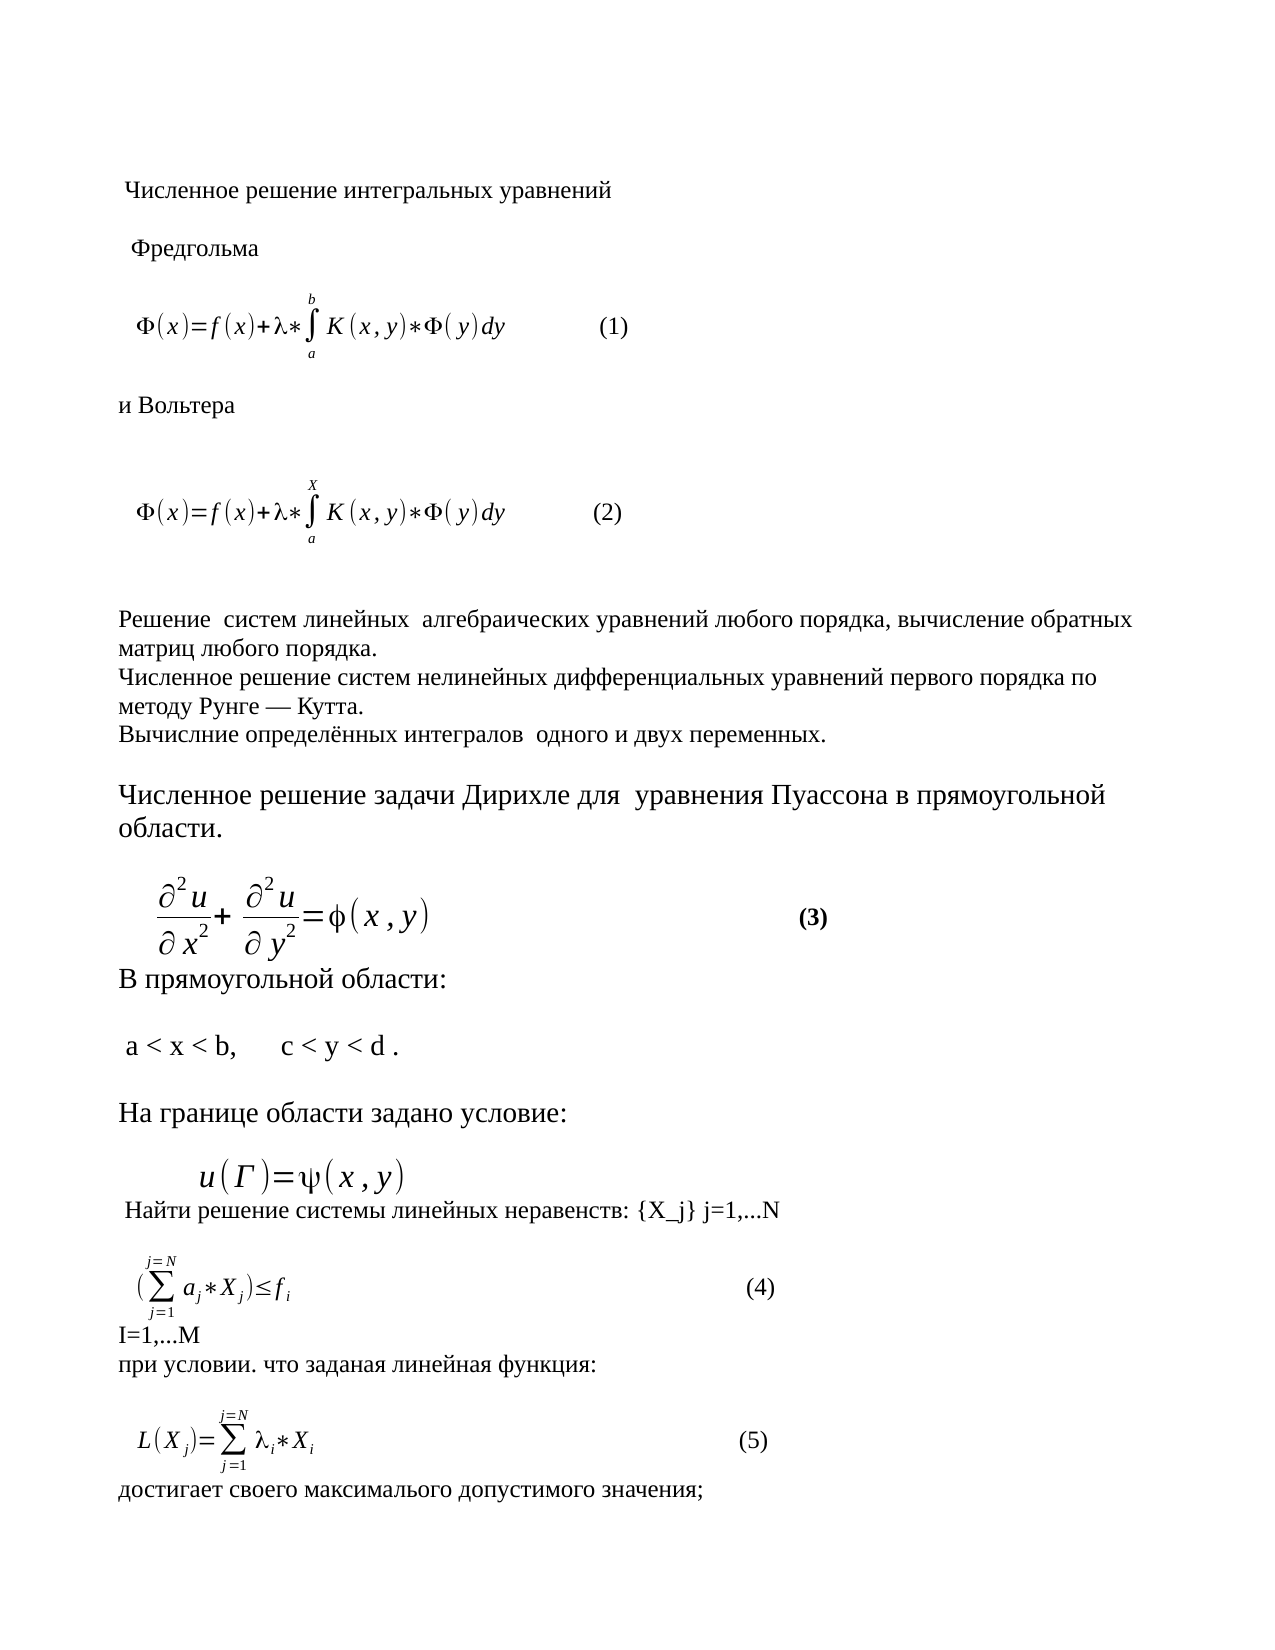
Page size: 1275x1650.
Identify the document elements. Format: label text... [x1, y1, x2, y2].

text достигает своего максималього допустимого значения; [118, 1474, 1157, 1502]
text (1) [118, 291, 1157, 361]
text при условии. что заданая линейная функция: [118, 1349, 1157, 1378]
text Решение систем линейных алгебраических уравнений любого порядка, вычисление обратных матриц любого порядка. [118, 604, 1157, 662]
text (4) [118, 1253, 1157, 1320]
text a < x < b, c < y < d . [118, 1028, 1157, 1062]
text (3) [118, 873, 1157, 961]
text и Вольтера [118, 390, 1157, 419]
text На границе области задано условие: [118, 1095, 1157, 1129]
text (5) [118, 1406, 1157, 1474]
text I=1,...M [118, 1320, 1157, 1349]
text Численное решение интегральных уравнений [118, 176, 1157, 204]
text Вычислние определённых интегралов одного и двух переменных. [118, 719, 1157, 748]
text Численное решение задачи Дирихле для уравнения Пуассона в прямоугольной [118, 777, 1157, 811]
text (2) [118, 476, 1157, 547]
text Найти решение системы линейных неравенств: {X_j} j=1,...N [118, 1195, 1157, 1224]
text В прямоугольной области: [118, 961, 1157, 994]
text области. [118, 811, 1157, 844]
text Численное решение систем нелинейных дифференциальных уравнений первого порядка по методу Рунге — Кутта. [118, 662, 1157, 719]
text Фредгольма [118, 233, 1157, 262]
